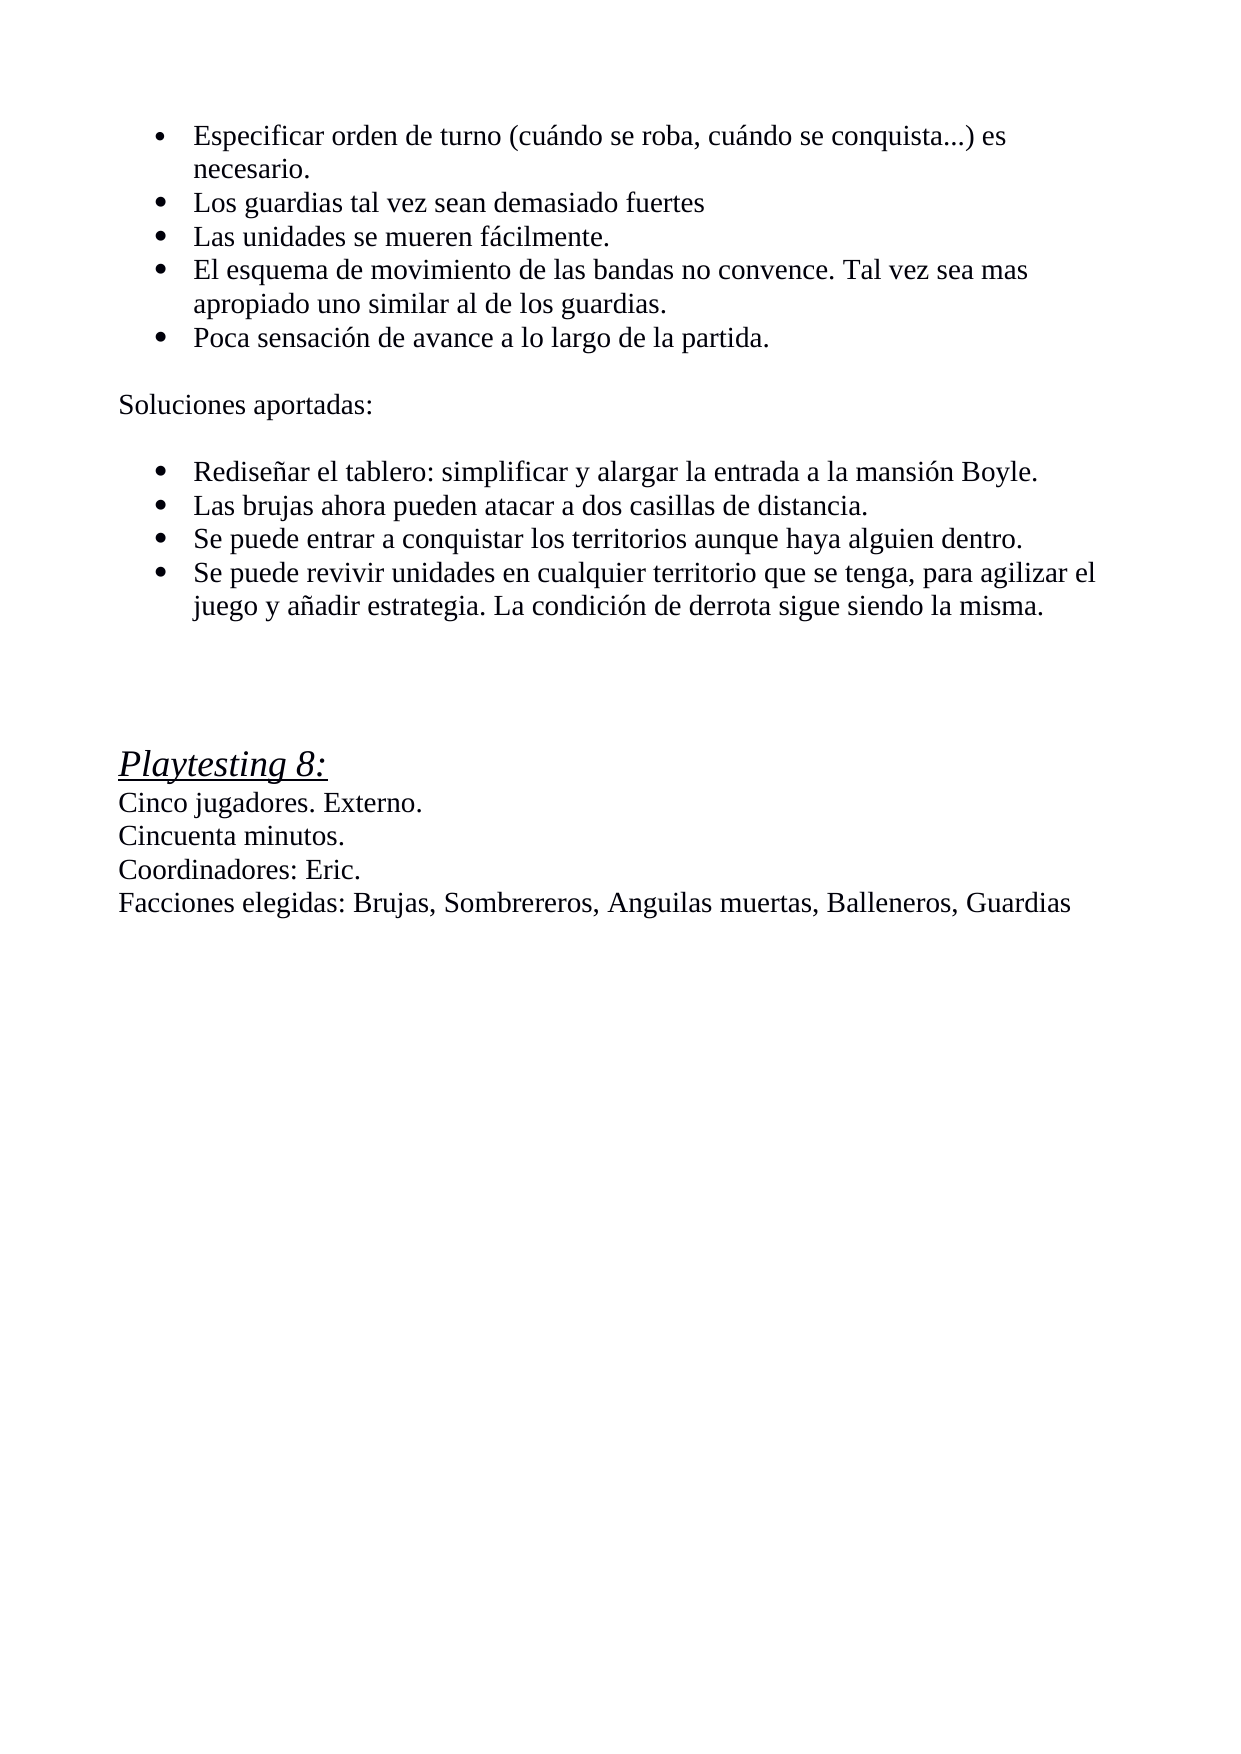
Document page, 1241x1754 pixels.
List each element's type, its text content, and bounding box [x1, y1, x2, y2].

text Cincuenta minutos. [118, 818, 1122, 852]
list Rediseñar el tablero: simplificar y alargar la entrada a la mansión Boyle. [156, 454, 1122, 488]
list Las brujas ahora pueden atacar a dos casillas de distancia. [156, 488, 1122, 521]
list Se puede entrar a conquistar los territorios aunque haya alguien dentro. [156, 521, 1122, 555]
text Cinco jugadores. Externo. [118, 785, 1122, 818]
list Se puede revivir unidades en cualquier territorio que se tenga, para agilizar el juego y añadir estrategia. La condición de derrota sigue siendo la misma. [156, 555, 1122, 622]
list Las unidades se mueren fácilmente. [156, 219, 1122, 252]
text Soluciones aportadas: [118, 387, 1122, 420]
text Playtesting 8: [118, 742, 1122, 785]
text Coordinadores: Eric. [118, 852, 1122, 886]
list Especificar orden de turno (cuándo se roba, cuándo se conquista...) es necesario. [156, 118, 1122, 185]
list El esquema de movimiento de las bandas no convence. Tal vez sea mas apropiado uno similar al de los guardias. [156, 252, 1122, 320]
list Poca sensación de avance a lo largo de la partida. [156, 320, 1122, 353]
text Facciones elegidas: Brujas, Sombrereros, Anguilas muertas, Balleneros, Guardias [118, 886, 1122, 919]
list Los guardias tal vez sean demasiado fuertes [156, 185, 1122, 219]
